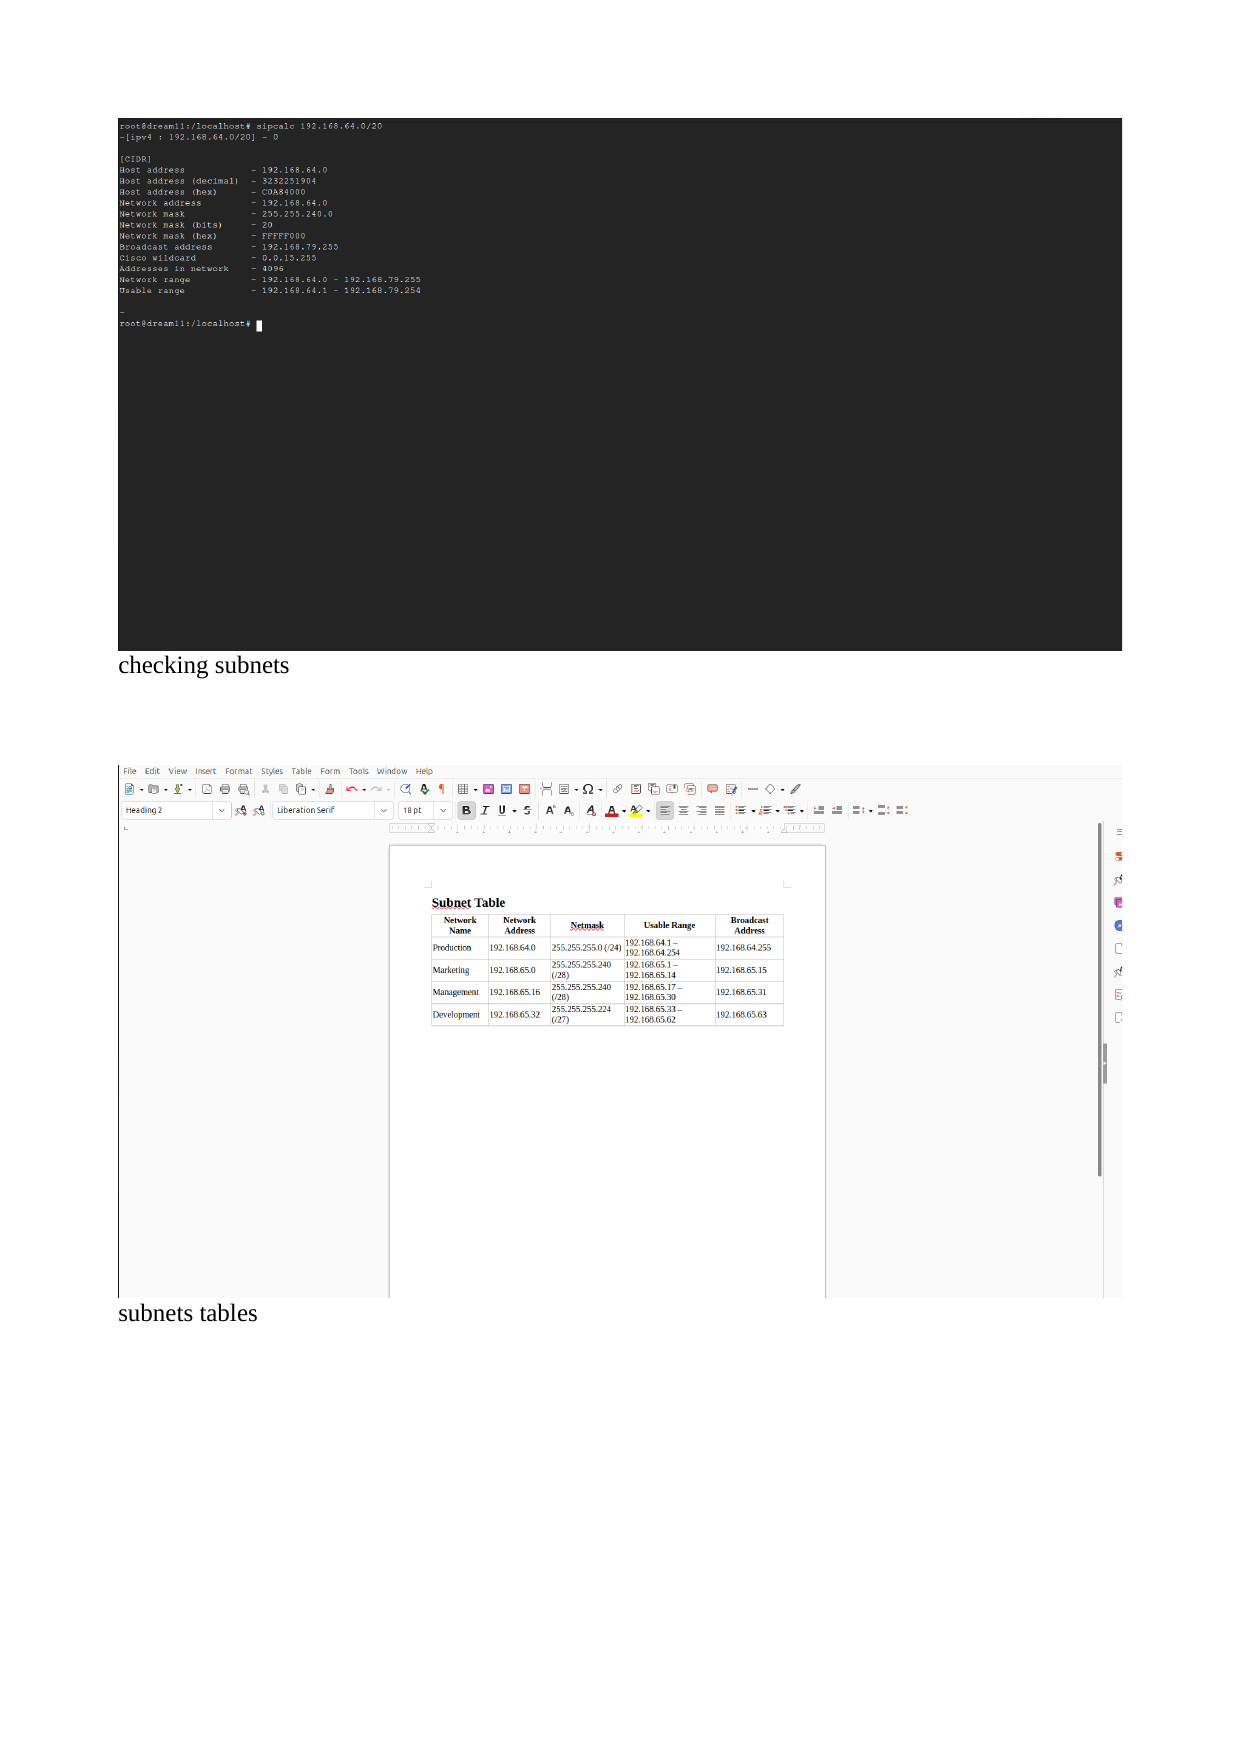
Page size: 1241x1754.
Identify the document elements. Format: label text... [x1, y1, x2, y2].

text subnets tables [118, 1298, 1122, 1326]
picture [118, 765, 1123, 1298]
picture [118, 118, 1123, 651]
text checking subnets [118, 651, 1122, 737]
